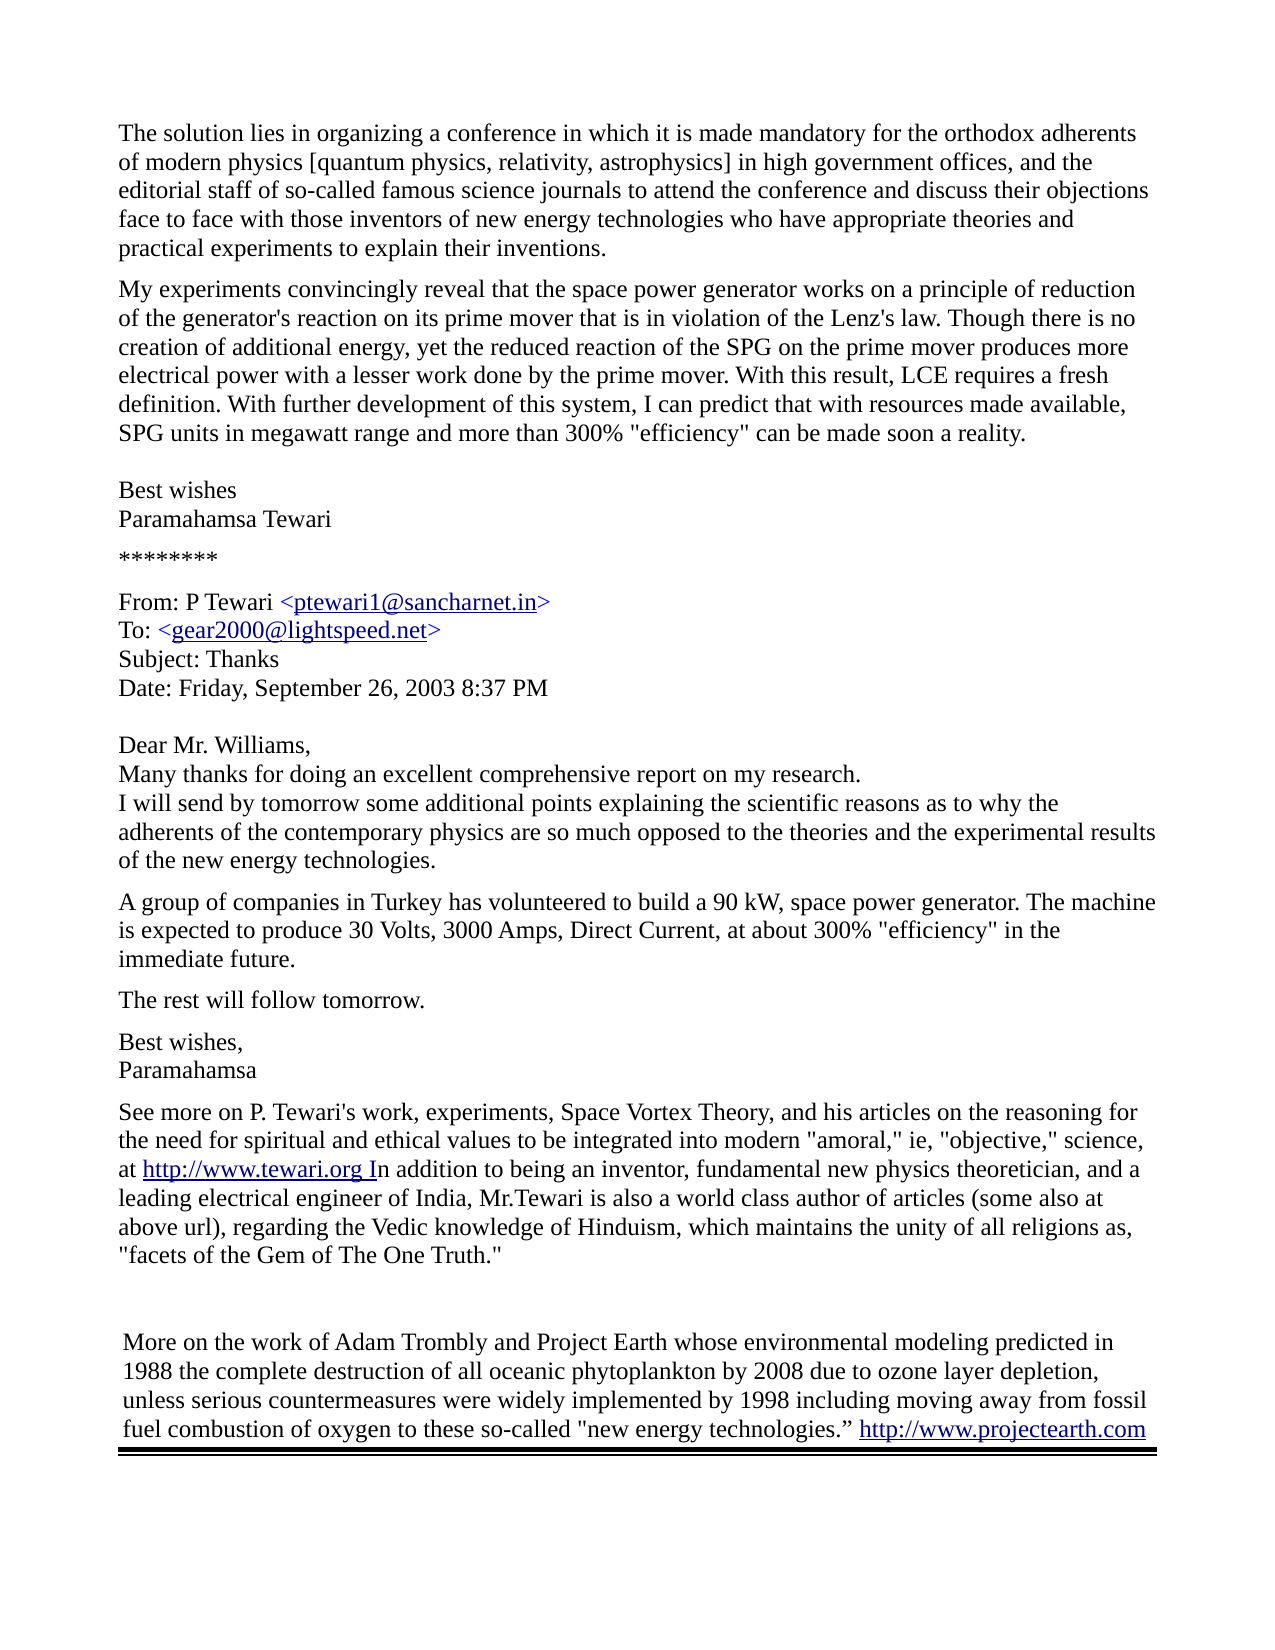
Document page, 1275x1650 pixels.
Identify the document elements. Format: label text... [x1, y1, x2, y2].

text The solution lies in organizing a conference in which it is made mandatory for the orthodox adherents of modern physics [quantum physics, relativity, astrophysics] in high government offices, and the editorial staff of so-called famous science journals to attend the conference and discuss their objections face to face with those inventors of new energy technologies who have appropriate theories and practical experiments to explain their inventions. [118, 118, 1157, 262]
text Best wishes, Paramahamsa [118, 1027, 1157, 1084]
text From: P Tewari <ptewari1@sancharnet.in> To: <gear2000@lightspeed.net> Subject: Thanks Date: Friday, September 26, 2003 8:37 PM Dear Mr. Williams, Many thanks for doing an excellent comprehensive report on my research. I will send by tomorrow some additional points explaining the scientific reasons as to why the adherents of the contemporary physics are so much opposed to the theories and the experimental results of the new energy technologies. [118, 587, 1157, 874]
text See more on P. Tewari's work, experiments, Space Vortex Theory, and his articles on the reasoning for the need for spiritual and ethical values to be integrated into modern "amoral," ie, "objective," science, at http://www.tewari.org In addition to being an inventor, fundamental new physics theoretician, and a leading electrical engineer of India, Mr.Tewari is also a world class author of articles (some also at above url), regarding the Vedic knowledge of Hinduism, which maintains the unity of all religions as, "facets of the Gem of The One Truth." [118, 1097, 1157, 1269]
text My experiments convincingly reveal that the space power generator works on a principle of reduction of the generator's reaction on its prime mover that is in violation of the Lenz's law. Though there is no creation of additional energy, yet the reduced reaction of the SPG on the prime mover produces more electrical power with a lesser work done by the prime mover. With this result, LCE requires a fresh definition. With further development of this system, I can predict that with resources made available, SPG units in megawatt range and more than 300% "efficiency" can be made soon a reality. Best wishes Paramahamsa Tewari [118, 274, 1157, 533]
text More on the work of Adam Trombly and Project Earth whose environmental modeling predicted in 1988 the complete destruction of all oceanic phytoplankton by 2008 due to ozone layer depletion, unless serious countermeasures were widely implemented by 1998 including moving away from fossil fuel combustion of oxygen to these so-called "new energy technologies.” http://www.projectearth.com [118, 1323, 1157, 1447]
text A group of companies in Turkey has volunteered to build a 90 kW, space power generator. The machine is expected to produce 30 Volts, 3000 Amps, Direct Current, at about 300% "efficiency" in the immediate future. [118, 887, 1157, 973]
text The rest will follow tomorrow. [118, 986, 1157, 1014]
text ******** [118, 546, 1157, 574]
